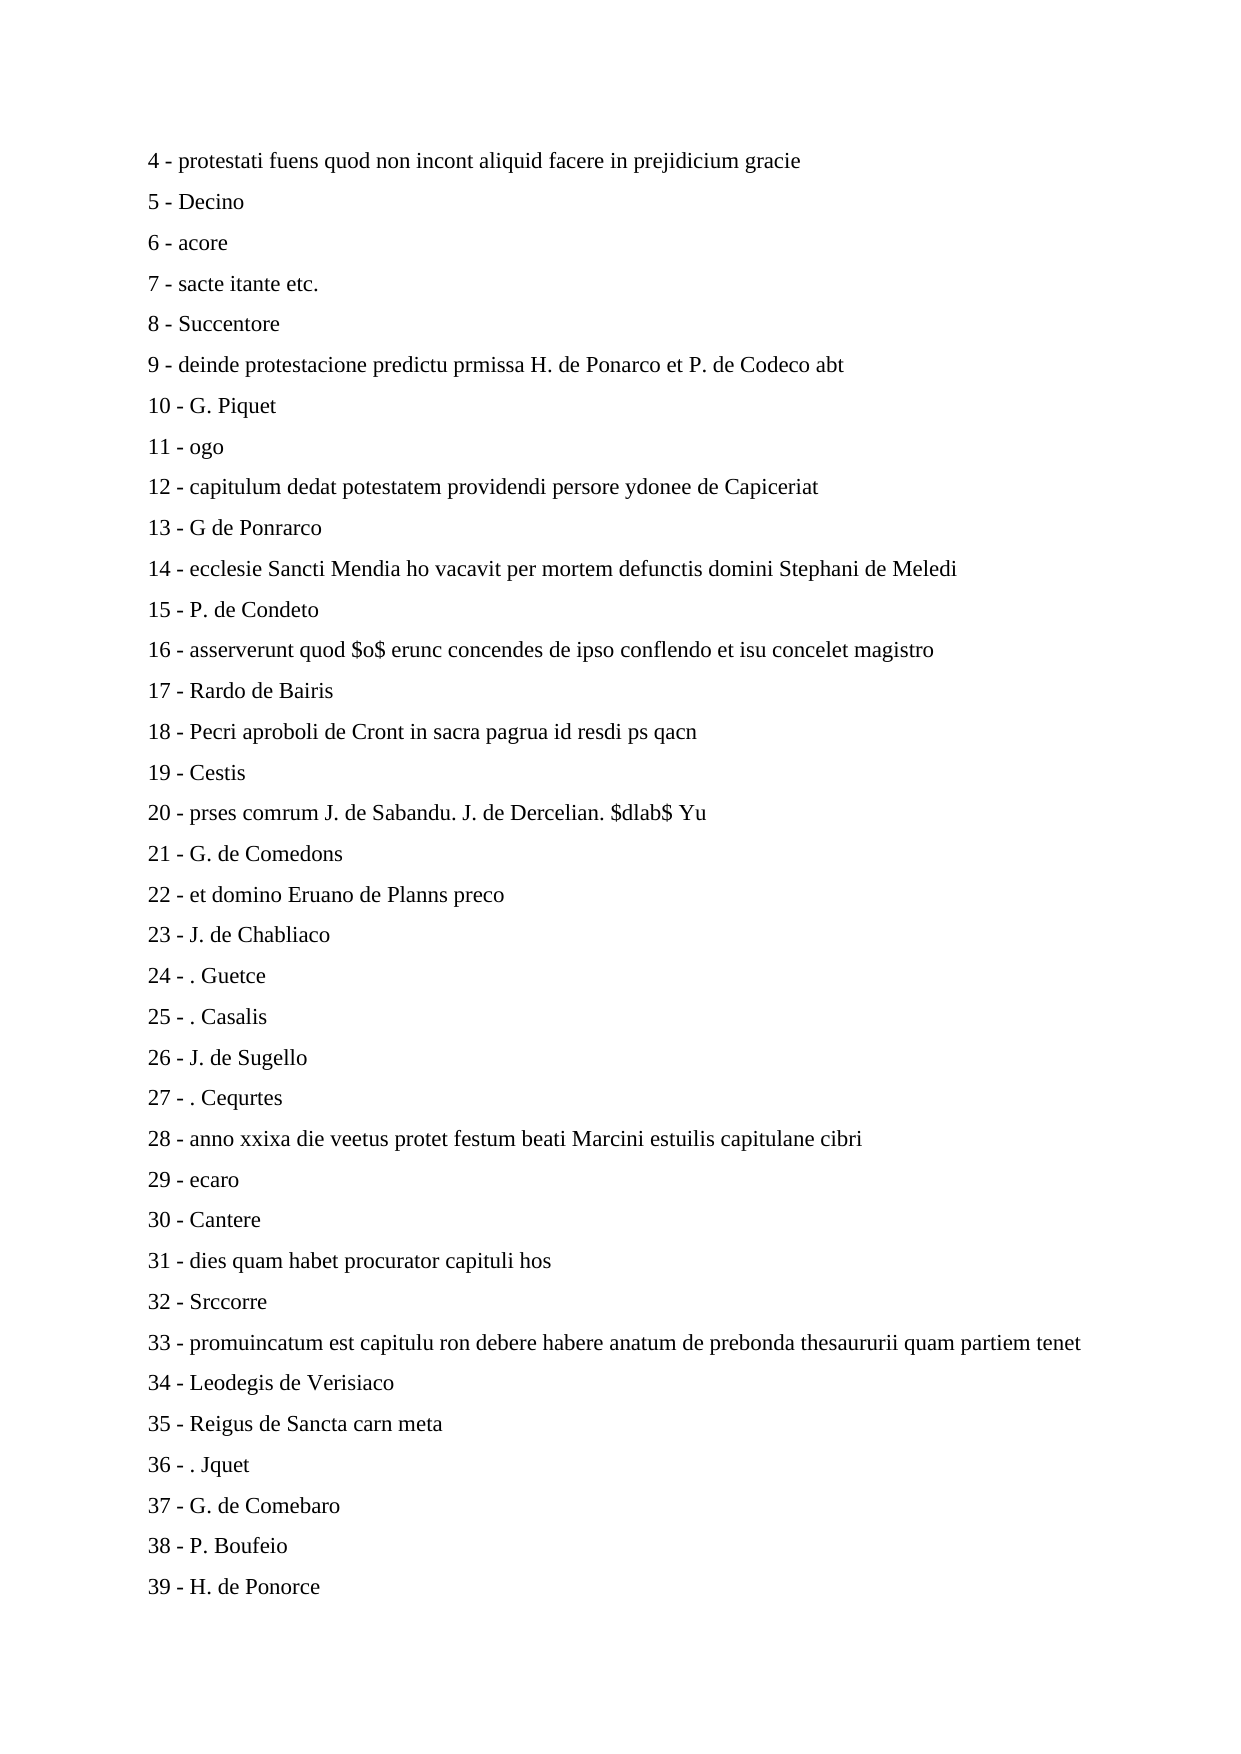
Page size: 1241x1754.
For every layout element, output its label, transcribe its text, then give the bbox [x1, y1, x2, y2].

text 28 - anno xxixa die veetus protet festum beati Marcini estuilis capitulane cibri [148, 1125, 1093, 1151]
text 14 - ecclesie Sancti Mendia ho vacavit per mortem defunctis domini Stephani de Meledi [148, 555, 1093, 581]
text 6 - acore [148, 229, 1093, 255]
text 17 - Rardo de Bairis [148, 677, 1093, 703]
text 10 - G. Piquet [148, 392, 1093, 418]
text 29 - ecaro [148, 1166, 1093, 1192]
text 20 - prses comrum J. de Sabandu. J. de Dercelian. $dlab$ Yu [148, 799, 1093, 826]
text 34 - Leodegis de Verisiaco [148, 1369, 1093, 1396]
text 19 - Cestis [148, 758, 1093, 785]
text 38 - P. Boufeio [148, 1532, 1093, 1559]
text 32 - Srccorre [148, 1288, 1093, 1314]
text 36 - . Jquet [148, 1451, 1093, 1477]
text 13 - G de Ponrarco [148, 514, 1093, 541]
text 27 - . Cequrtes [148, 1084, 1093, 1111]
text 30 - Cantere [148, 1207, 1093, 1233]
text 18 - Pecri aproboli de Cront in sacra pagrua id resdi ps qacn [148, 718, 1093, 744]
text 5 - Decino [148, 188, 1093, 215]
text 16 - asserverunt quod $o$ erunc concendes de ipso conflendo et isu concelet magistro [148, 636, 1093, 663]
text 24 - . Guetce [148, 962, 1093, 988]
text 37 - G. de Comebaro [148, 1492, 1093, 1518]
text 35 - Reigus de Sancta carn meta [148, 1410, 1093, 1437]
text 7 - sacte itante etc. [148, 270, 1093, 296]
text 25 - . Casalis [148, 1003, 1093, 1029]
text 31 - dies quam habet procurator capituli hos [148, 1247, 1093, 1274]
text 9 - deinde protestacione predictu prmissa H. de Ponarco et P. de Codeco abt [148, 351, 1093, 378]
text 11 - ogo [148, 433, 1093, 459]
text 39 - H. de Ponorce [148, 1573, 1093, 1599]
text 21 - G. de Comedons [148, 840, 1093, 866]
text 8 - Succentore [148, 311, 1093, 337]
text 23 - J. de Chabliaco [148, 921, 1093, 948]
text 22 - et domino Eruano de Planns preco [148, 881, 1093, 907]
text 33 - promuincatum est capitulu ron debere habere anatum de prebonda thesaururii quam partiem tenet [148, 1329, 1093, 1355]
text 12 - capitulum dedat potestatem providendi persore ydonee de Capiceriat [148, 473, 1093, 500]
text 26 - J. de Sugello [148, 1044, 1093, 1070]
text 15 - P. de Condeto [148, 596, 1093, 622]
text 4 - protestati fuens quod non incont aliquid facere in prejidicium gracie [148, 148, 1093, 174]
